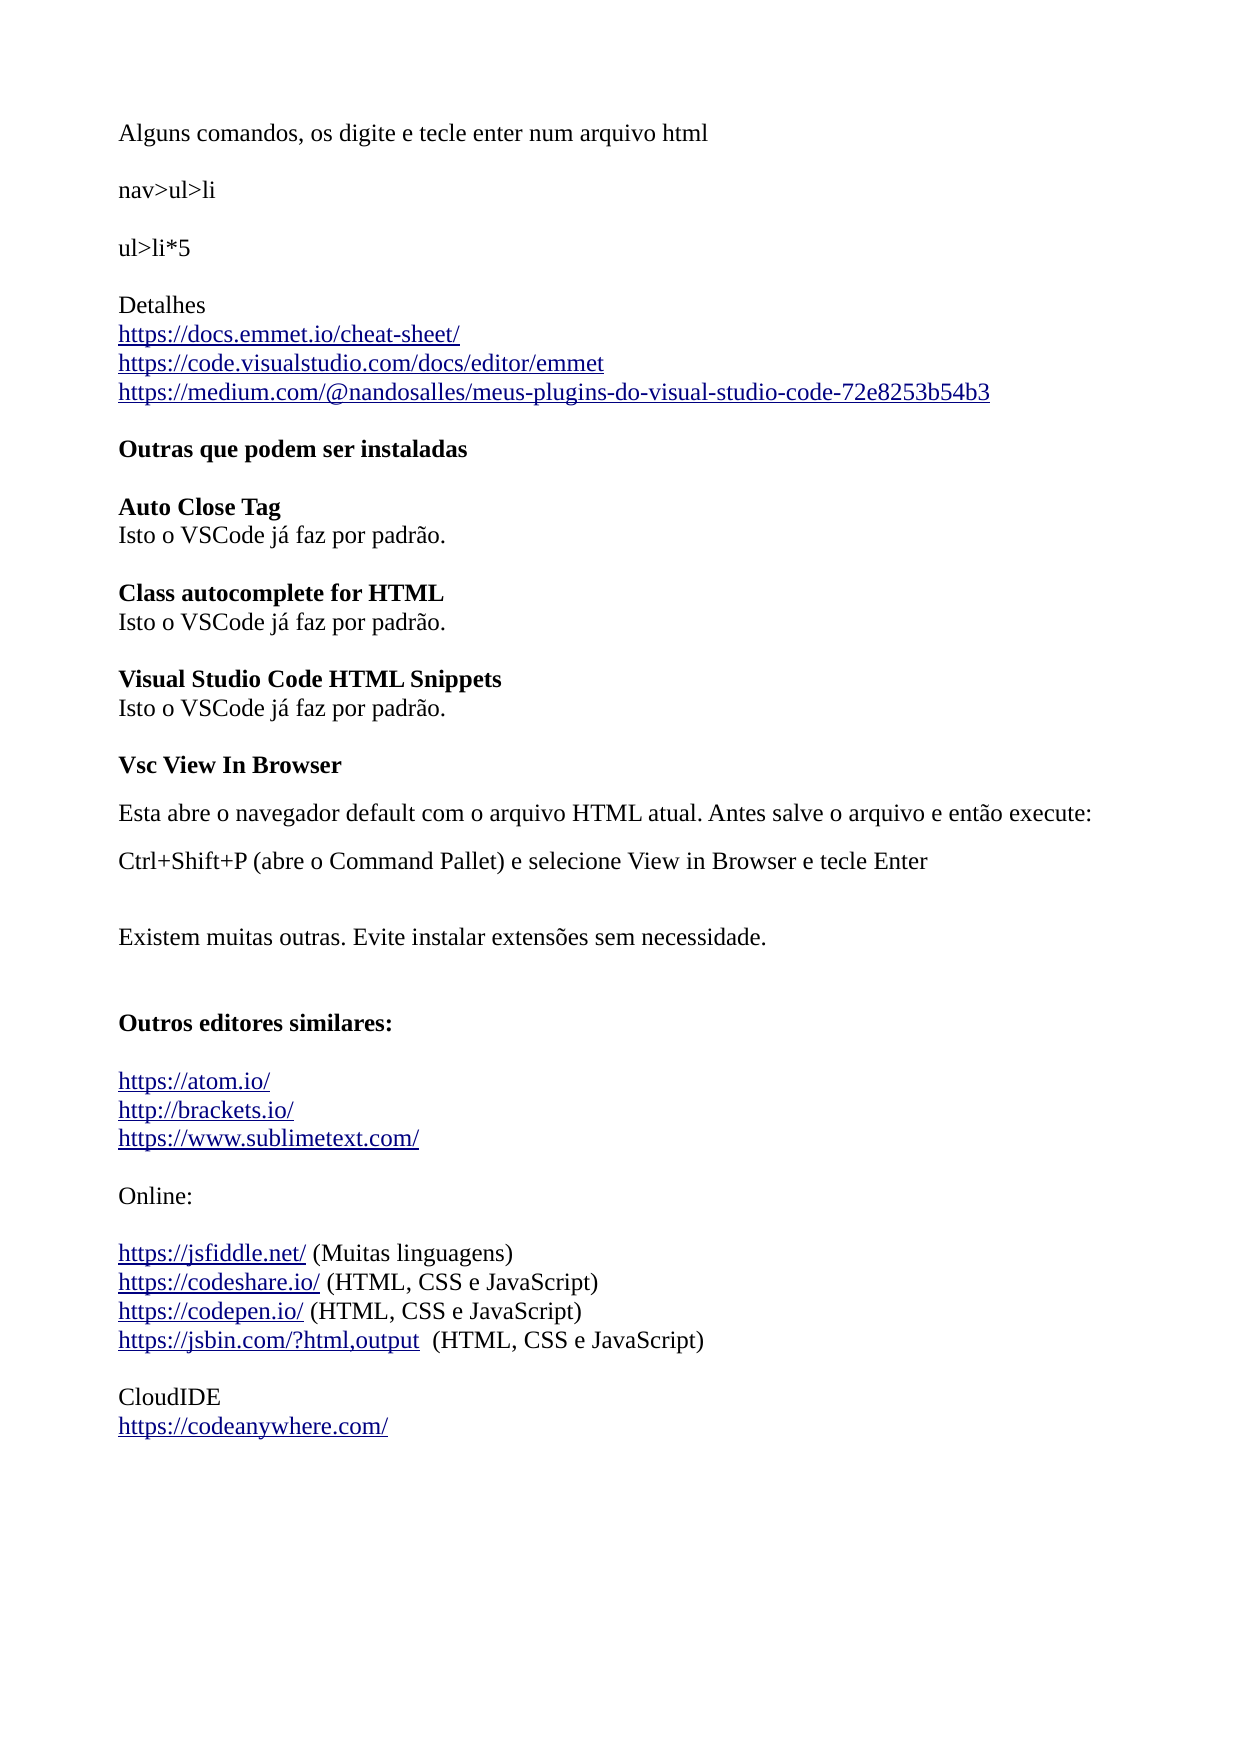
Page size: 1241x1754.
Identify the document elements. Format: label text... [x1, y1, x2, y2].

text Isto o VSCode já faz por padrão. [118, 693, 1122, 722]
text http://brackets.io/ [118, 1095, 1122, 1123]
text CloudIDE [118, 1382, 1122, 1411]
text ul>li*5 [118, 233, 1122, 262]
text https://jsbin.com/?html,output (HTML, CSS e JavaScript) [118, 1325, 1122, 1353]
text https://codepen.io/ (HTML, CSS e JavaScript) [118, 1296, 1122, 1325]
text Outras que podem ser instaladas [118, 434, 1122, 463]
text nav>ul>li [118, 176, 1122, 204]
text https://docs.emmet.io/cheat-sheet/ [118, 319, 1122, 348]
text https://www.sublimetext.com/ [118, 1123, 1122, 1152]
text https://jsfiddle.net/ (Muitas linguagens) [118, 1238, 1122, 1267]
text https://atom.io/ [118, 1066, 1122, 1095]
text https://medium.com/@nandosalles/meus-plugins-do-visual-studio-code-72e8253b54b3 [118, 377, 1122, 406]
text https://code.visualstudio.com/docs/editor/emmet [118, 348, 1122, 377]
text Outros editores similares: [118, 1008, 1122, 1037]
text Alguns comandos, os digite e tecle enter num arquivo html [118, 118, 1122, 147]
text Visual Studio Code HTML Snippets [118, 664, 1122, 693]
text Esta abre o navegador default com o arquivo HTML atual. Antes salve o arquivo e então execute: [118, 798, 1122, 827]
text https://codeanywhere.com/ [118, 1411, 1122, 1440]
text Auto Close Tag [118, 492, 1122, 521]
text https://codeshare.io/ (HTML, CSS e JavaScript) [118, 1267, 1122, 1296]
text Ctrl+Shift+P (abre o Command Pallet) e selecione View in Browser e tecle Enter [118, 846, 1122, 874]
text Detalhes [118, 291, 1122, 319]
text Vsc View In Browser [118, 751, 1122, 779]
text Isto o VSCode já faz por padrão. [118, 521, 1122, 549]
text Isto o VSCode já faz por padrão. [118, 607, 1122, 636]
text Online: [118, 1181, 1122, 1210]
text Class autocomplete for HTML [118, 578, 1122, 607]
text Existem muitas outras. Evite instalar extensões sem necessidade. [118, 922, 1122, 951]
